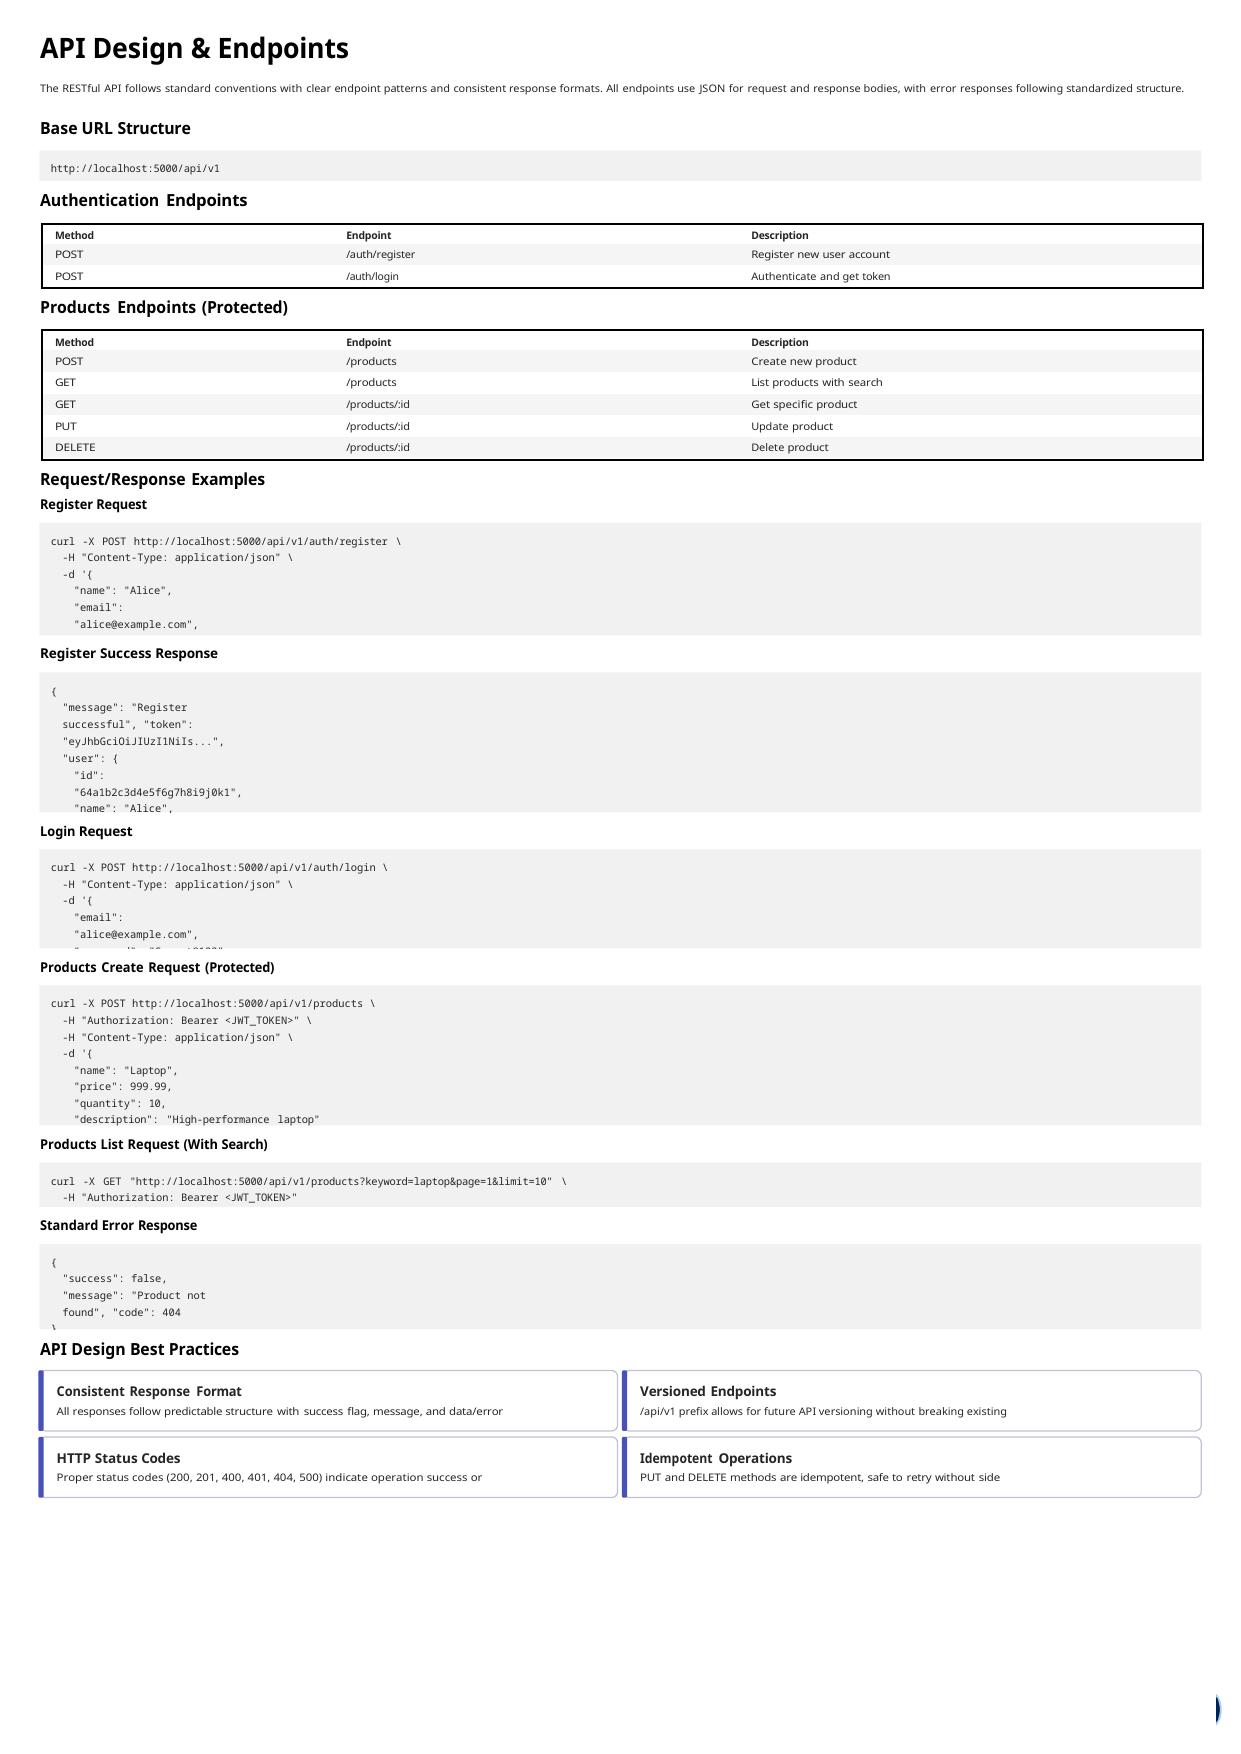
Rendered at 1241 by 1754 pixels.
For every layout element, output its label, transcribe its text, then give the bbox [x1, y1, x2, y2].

text -d '{ [62, 894, 1201, 908]
table_cell Delete product [579, 437, 1202, 458]
table_cell GET [43, 394, 219, 415]
text All responses follow predictable structure with success flag, message, and data/error details [56, 1404, 512, 1418]
text /api/v1 prefix allows for future API versioning without breaking existing clients [640, 1404, 1022, 1418]
text "name": "Laptop", [74, 1063, 1201, 1077]
table_cell Authenticate and get token [581, 265, 1202, 287]
table_header Method [43, 331, 219, 350]
text HTTP Status Codes [56, 1451, 492, 1467]
text "success": false, [62, 1272, 1201, 1286]
text curl -X POST http://localhost:5000/api/v1/products \ [51, 997, 1201, 1011]
table_header Endpoint [219, 225, 581, 244]
table_cell POST [43, 265, 219, 287]
text Versioned Endpoints [640, 1384, 1022, 1400]
table_cell Register new user account [581, 244, 1202, 265]
table_cell /products/:id [219, 437, 579, 458]
text Base URL Structure [40, 117, 1213, 139]
table_cell DELETE [43, 437, 219, 458]
text http://localhost:5000/api/v1 [51, 161, 1201, 175]
text Proper status codes (200, 201, 400, 401, 404, 500) indicate operation success or failure [56, 1471, 492, 1485]
text } [51, 1322, 1201, 1329]
text curl -X GET "http://localhost:5000/api/v1/products?keyword=laptop&page=1&limit=10" \ [51, 1174, 1201, 1188]
text "price": 999.99, [74, 1079, 1201, 1093]
text The RESTful API follows standard conventions with clear endpoint patterns and consistent response formats. All endpoints use JSON for request and response bodies, with error responses following standardized structure. [40, 81, 1213, 95]
table_cell /auth/login [219, 265, 581, 287]
subtitle API Design & Endpoints [40, 28, 1213, 67]
text -H "Content-Type: application/json" \ [62, 1030, 1201, 1044]
text -d '{ [62, 567, 1201, 581]
text "id": "64a1b2c3d4e5f6g7h8i9j0k1", "name": "Alice", [74, 768, 263, 812]
table_header Method [43, 225, 219, 244]
text -H "Authorization: Bearer <JWT_TOKEN>" [62, 1190, 1201, 1204]
text Register Request [40, 495, 1213, 513]
table_cell POST [43, 244, 219, 265]
text Login Request [40, 679, 1213, 840]
text Register Success Response [40, 530, 1213, 663]
text API Design Best Practices [40, 1250, 1213, 1360]
text Consistent Response Format [56, 1384, 512, 1400]
text -d '{ [62, 1046, 1201, 1061]
table_cell POST [43, 350, 219, 372]
table_cell Create new product [579, 350, 1202, 372]
table_cell /products/:id [219, 415, 579, 437]
table_cell /auth/register [219, 244, 581, 265]
table_cell List products with search [579, 372, 1202, 393]
table_cell Update product [579, 415, 1202, 437]
table_header Description [579, 331, 1202, 350]
text Request/Response Examples [40, 467, 1213, 490]
table_cell PUT [43, 415, 219, 437]
table_cell /products/:id [219, 394, 579, 415]
text -H "Content-Type: application/json" \ [62, 550, 1201, 564]
text { [51, 684, 1201, 698]
text { [51, 1255, 1201, 1269]
text "email": "alice@example.com", "password": "Secret@123" [74, 600, 241, 636]
text PUT and DELETE methods are idempotent, safe to retry without side effects [640, 1471, 1018, 1485]
text "message": "Register successful", "token": "eyJhbGciOiJIUzI1NiIs...", "user": { [62, 700, 263, 765]
text "name": "Alice", [74, 584, 1201, 598]
text Products Endpoints (Protected) [40, 295, 1213, 318]
text Standard Error Response [40, 1170, 1213, 1234]
table_cell /products [219, 350, 579, 372]
text "description": "High-performance laptop" [74, 1113, 1201, 1126]
text Products List Request (With Search) [40, 993, 1213, 1153]
table_header Endpoint [219, 331, 579, 350]
picture [1216, 1683, 1222, 1735]
text curl -X POST http://localhost:5000/api/v1/auth/login \ [51, 861, 1201, 875]
table_cell GET [43, 372, 219, 393]
text "message": "Product not found", "code": 404 [62, 1288, 241, 1319]
text -H "Content-Type: application/json" \ [62, 877, 1201, 891]
text "quantity": 10, [74, 1096, 1201, 1110]
text Authentication Endpoints [40, 156, 1213, 211]
table_cell Get specific product [579, 394, 1202, 415]
text curl -X POST http://localhost:5000/api/v1/auth/register \ [51, 534, 1201, 548]
text -H "Authorization: Bearer <JWT_TOKEN>" \ [62, 1013, 1201, 1027]
text Products Create Request (Protected) [40, 857, 1213, 976]
text "email": "alice@example.com", "password": "Secret@123" [74, 910, 241, 948]
text Idempotent Operations [640, 1451, 1018, 1467]
table_header Description [581, 225, 1202, 244]
table_cell /products [219, 372, 579, 393]
